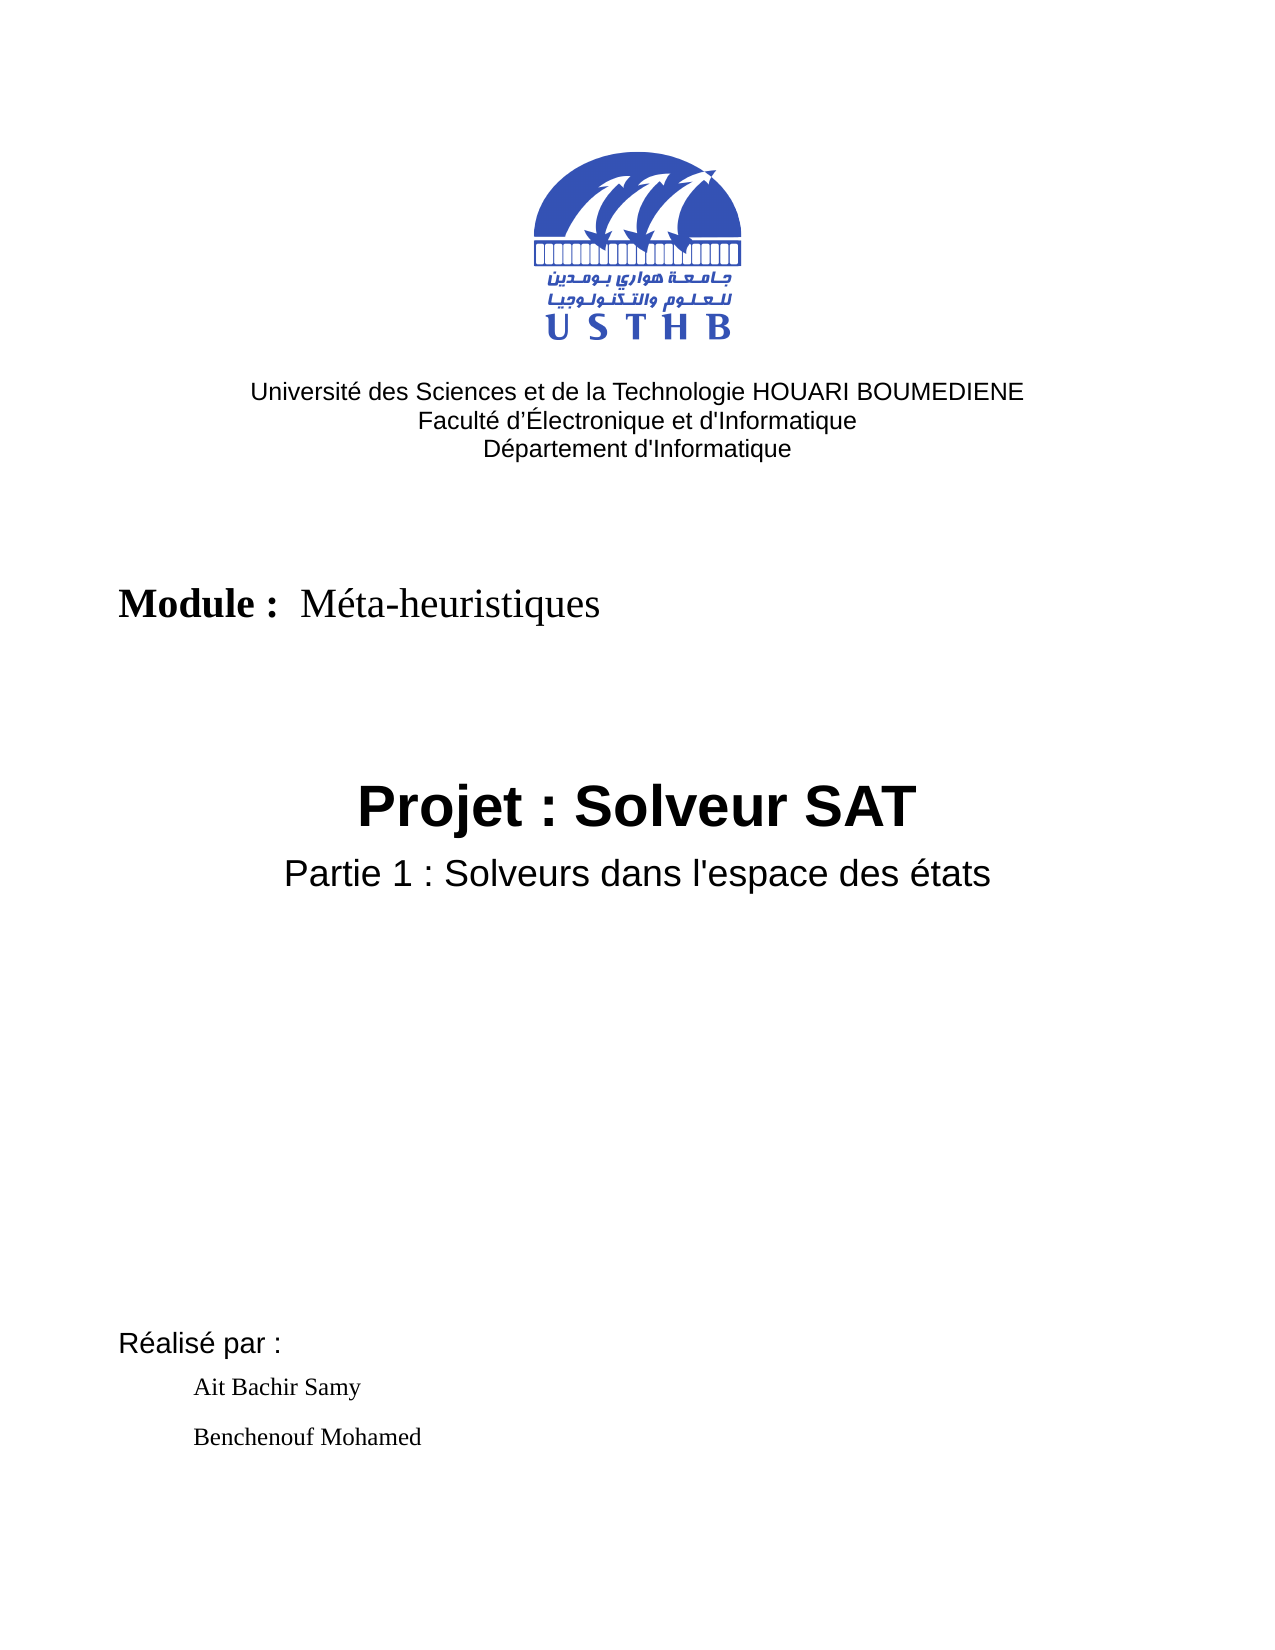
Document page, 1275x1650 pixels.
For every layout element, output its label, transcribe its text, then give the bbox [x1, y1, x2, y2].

text Module : Méta-heuristiques [118, 578, 1157, 626]
text Département d'Informatique [118, 434, 1157, 463]
text Université des Sciences et de la Technologie HOUARI BOUMEDIENE [118, 377, 1157, 406]
picture [524, 130, 751, 358]
title Projet : Solveur SAT [118, 772, 1157, 839]
text Faculté d’Électronique et d'Informatique [118, 406, 1157, 434]
subtitle Réalisé par : [118, 1326, 1157, 1360]
text Ait Bachir Samy [118, 1372, 1157, 1401]
text Benchenouf Mohamed [118, 1422, 1157, 1450]
subtitle Partie 1 : Solveurs dans l'espace des états [118, 851, 1157, 894]
